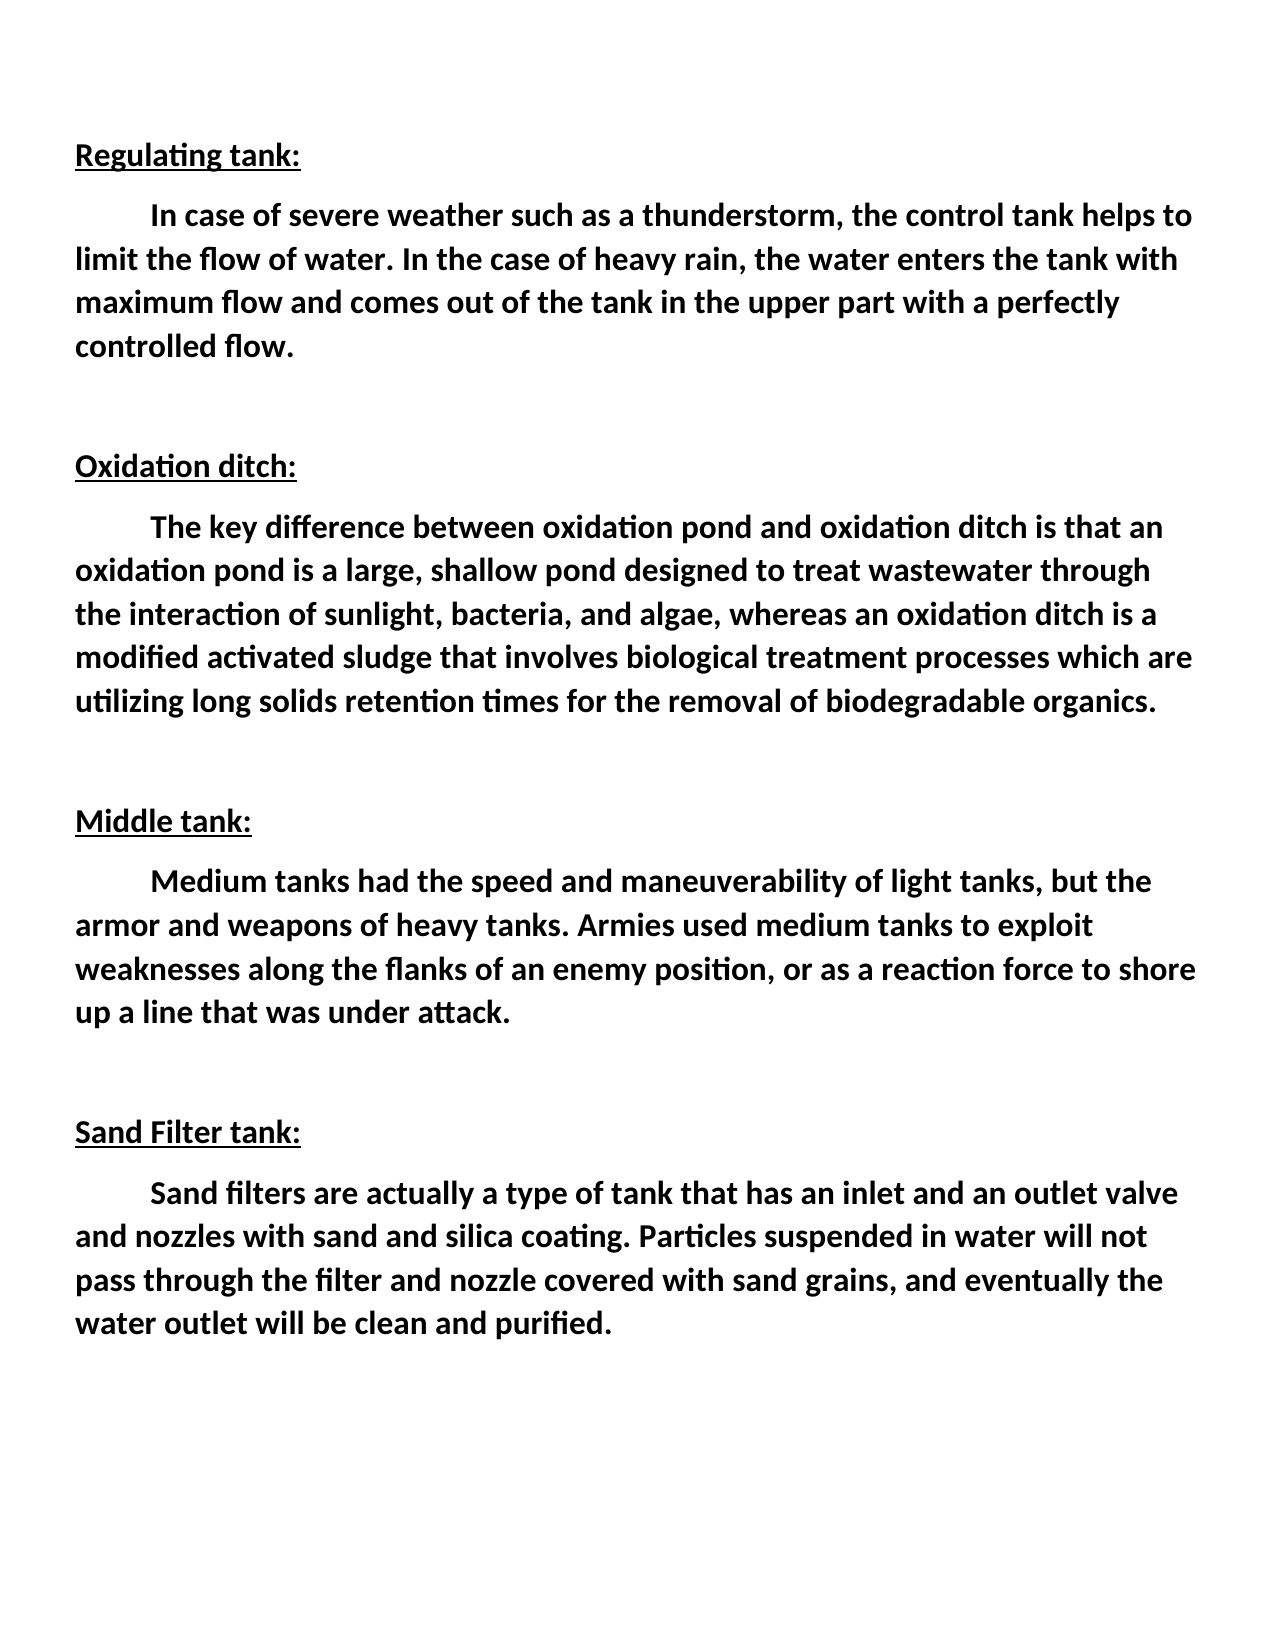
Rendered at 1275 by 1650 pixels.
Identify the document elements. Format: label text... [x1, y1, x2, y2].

text Middle tank: [75, 800, 1200, 841]
text Medium tanks had the speed and maneuverability of light tanks, but the armor and weapons of heavy tanks. Armies used medium tanks to exploit weaknesses along the flanks of an enemy position, or as a reaction force to shore up a line that was under attack. [75, 861, 1200, 1032]
text Sand Filter tank: [75, 1112, 1200, 1152]
text In case of severe weather such as a thunderstorm, the control tank helps to limit the flow of water. In the case of heavy rain, the water enters the tank with maximum flow and comes out of the tank in the upper part with a perfectly controlled flow. [75, 194, 1200, 366]
text The key difference between oxidation pond and oxidation ditch is that an oxidation pond is a large, shallow pond designed to treat wastewater through the interaction of sunlight, bacteria, and algae, whereas an oxidation ditch is a modified activated sludge that involves biological treatment processes which are utilizing long solids retention times for the removal of biodegradable organics. [75, 506, 1200, 721]
text Regulating tank: [75, 134, 1200, 175]
text Sand filters are actually a type of tank that has an inlet and an outlet valve and nozzles with sand and silica coating. Particles suspended in water will not pass through the filter and nozzle covered with sand grains, and eventually the water outlet will be clean and purified. [75, 1172, 1200, 1343]
text Oxidation ditch: [75, 446, 1200, 486]
